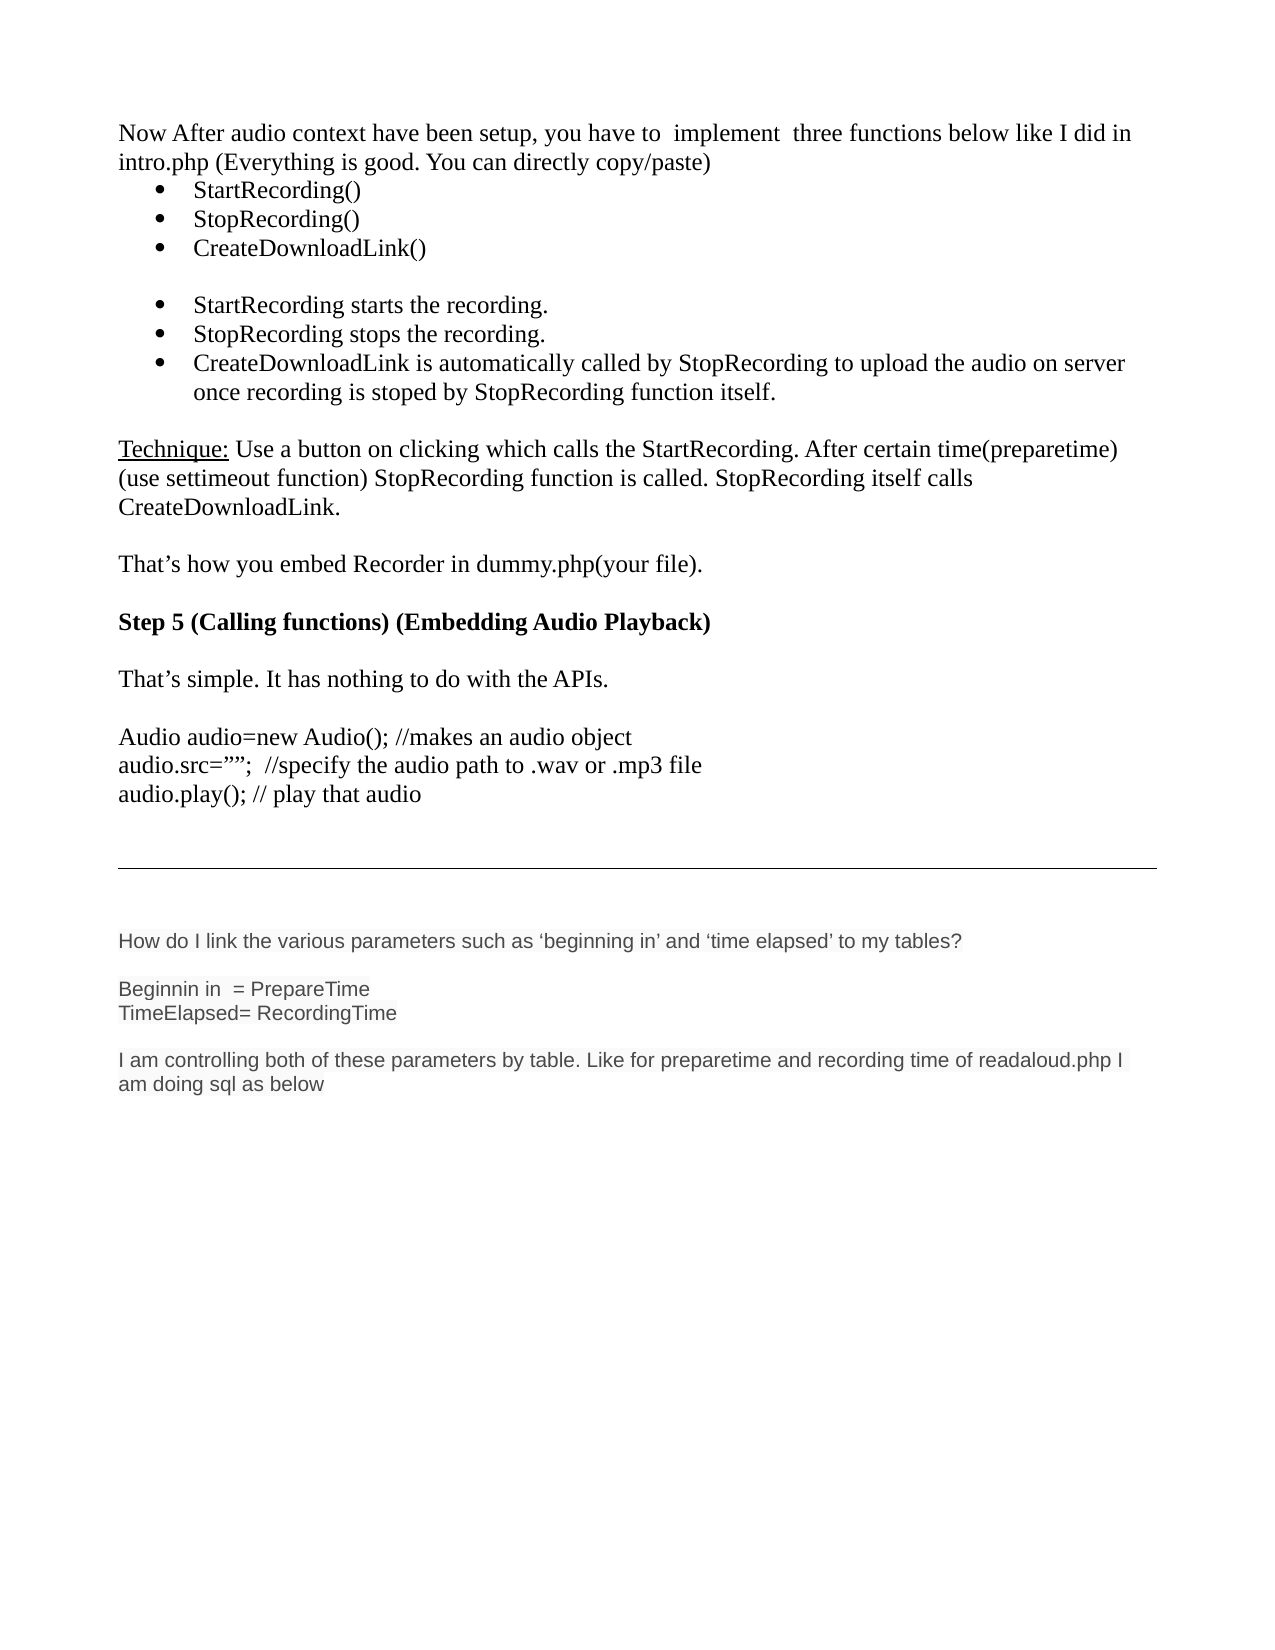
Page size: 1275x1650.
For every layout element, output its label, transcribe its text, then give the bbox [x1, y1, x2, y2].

text TimeElapsed= RecordingTime [118, 1000, 1157, 1024]
list CreateDownloadLink() [156, 233, 1157, 262]
text That’s how you embed Recorder in dummy.php(your file). [118, 549, 1157, 578]
text audio.src=””; //specify the audio path to .wav or .mp3 file [118, 751, 1157, 779]
text I am controlling both of these parameters by table. Like for preparetime and recording time of readaloud.php I am doing sql as below [118, 1048, 1157, 1096]
text Technique: Use a button on clicking which calls the StartRecording. After certain time(preparetime)(use settimeout function) StopRecording function is called. StopRecording itself calls CreateDownloadLink. [118, 434, 1157, 521]
text How do I link the various parameters such as ‘beginning in’ and ‘time elapsed’ to my tables? [118, 898, 1157, 952]
text Audio audio=new Audio(); //makes an audio object [118, 722, 1157, 751]
list StartRecording starts the recording. [156, 291, 1157, 319]
text Beginnin in = PrepareTime [118, 976, 1157, 1000]
list StopRecording() [156, 204, 1157, 233]
list StopRecording stops the recording. [156, 319, 1157, 348]
text audio.play(); // play that audio [118, 779, 1157, 808]
list CreateDownloadLink is automatically called by StopRecording to upload the audio on server once recording is stoped by StopRecording function itself. [156, 348, 1157, 406]
text That’s simple. It has nothing to do with the APIs. [118, 664, 1157, 693]
text Now After audio context have been setup, you have to implement three functions below like I did in intro.php (Everything is good. You can directly copy/paste) [118, 118, 1157, 176]
text Step 5 (Calling functions) (Embedding Audio Playback) [118, 607, 1157, 636]
list StartRecording() [156, 176, 1157, 204]
